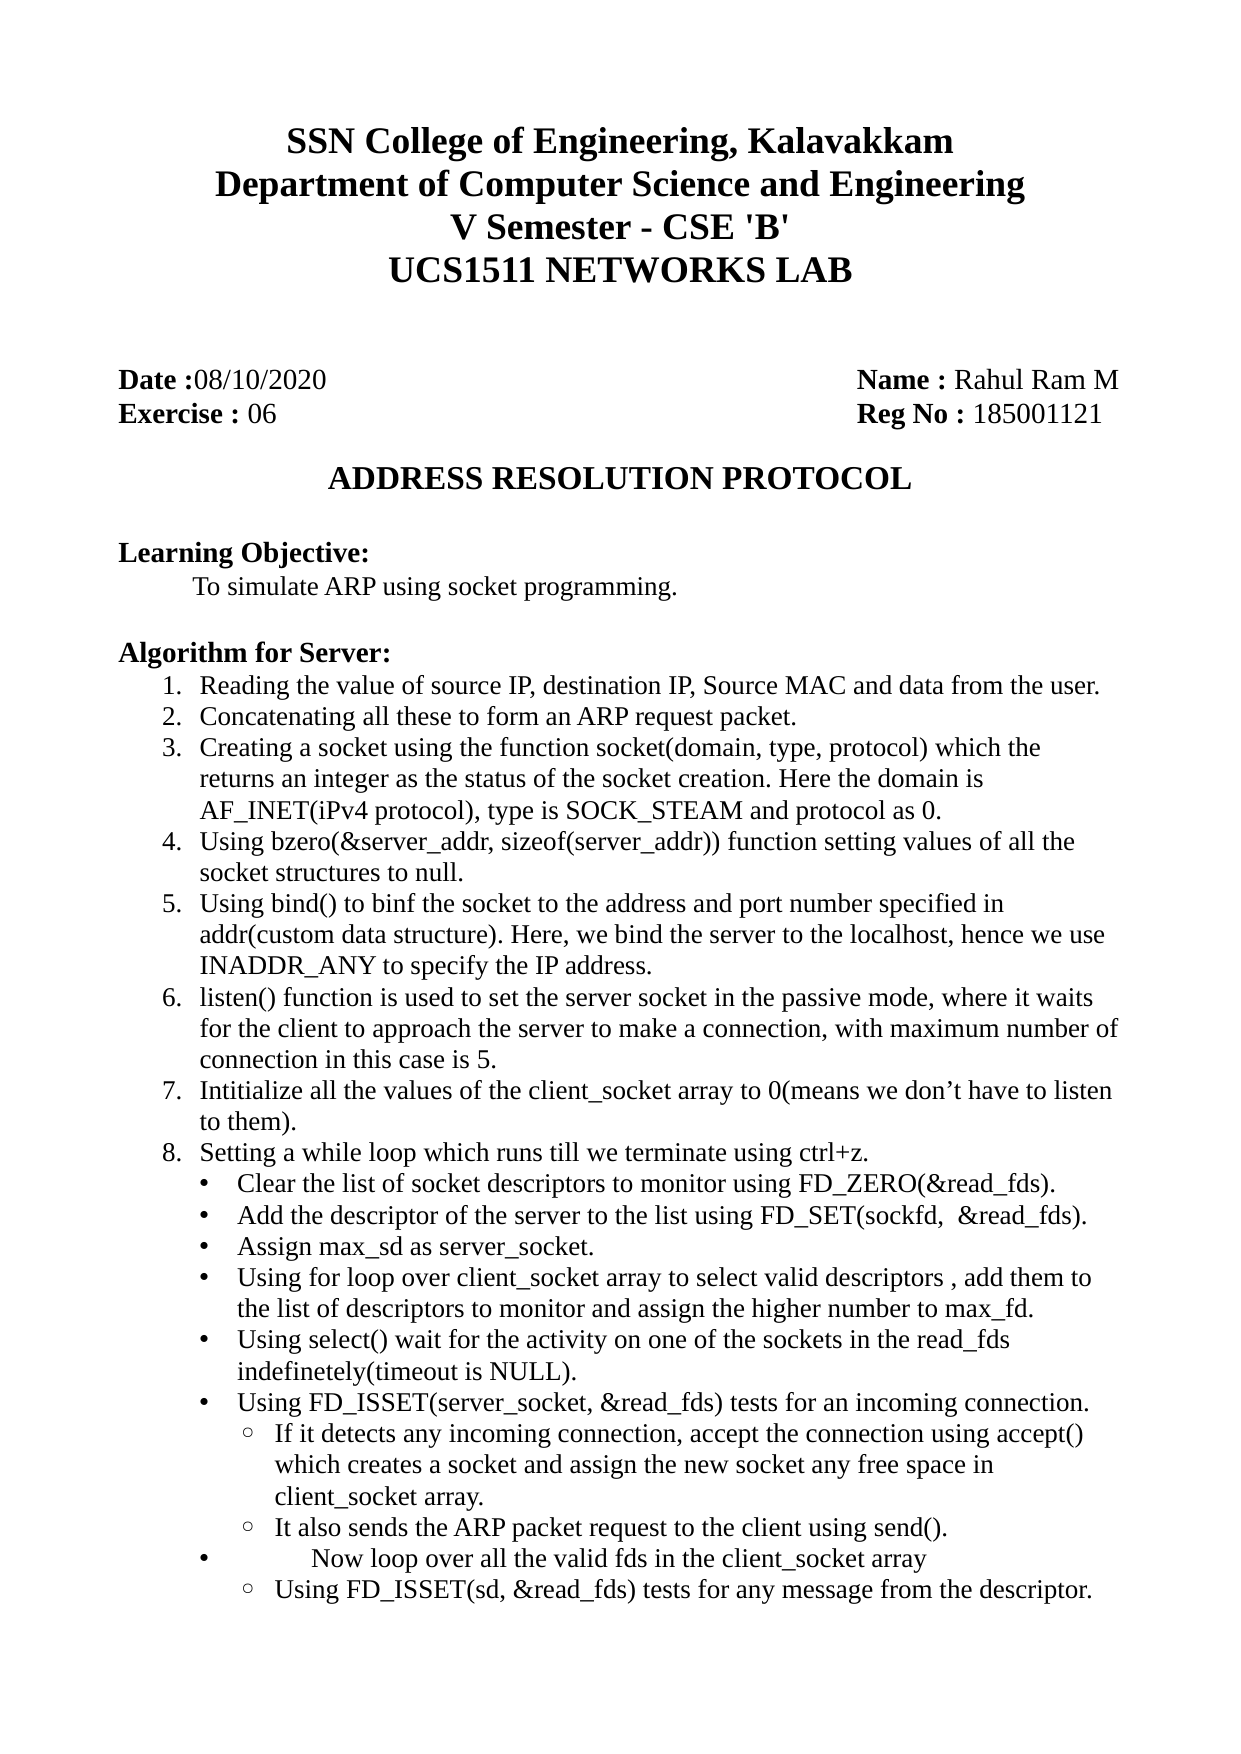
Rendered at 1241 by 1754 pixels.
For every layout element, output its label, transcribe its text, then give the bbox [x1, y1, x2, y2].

text Algorithm for Server: [118, 636, 1122, 669]
list Setting a while loop which runs till we terminate using ctrl+z. [162, 1136, 1122, 1167]
list Using bind() to binf the socket to the address and port number specified in addr(custom data structure). Here, we bind the server to the localhost, hence we use INADDR_ANY to specify the IP address. [162, 887, 1122, 981]
text SSN College of Engineering, Kalavakkam [118, 118, 1122, 161]
list Using FD_ISSET(sd, &read_fds) tests for any message from the descriptor. [237, 1573, 1122, 1604]
list Creating a socket using the function socket(domain, type, protocol) which the returns an integer as the status of the socket creation. Here the domain is AF_INET(iPv4 protocol), type is SOCK_STEAM and protocol as 0. [162, 731, 1122, 825]
list Assign max_sd as server_socket. [199, 1230, 1122, 1261]
text Learning Objective: [118, 535, 1122, 568]
list Using bzero(&server_addr, sizeof(server_addr)) function setting values of all the socket structures to null. [162, 825, 1122, 887]
text UCS1511 NETWORKS LAB [118, 247, 1122, 291]
text ADDRESS RESOLUTION PROTOCOL [118, 458, 1122, 497]
text Department of Computer Science and Engineering [118, 161, 1122, 204]
list It also sends the ARP packet request to the client using send(). [237, 1511, 1122, 1542]
list Concatenating all these to form an ARP request packet. [162, 700, 1122, 731]
list Now loop over all the valid fds in the client_socket array [199, 1542, 1122, 1573]
text Exercise : 06 Reg No : 185001121 [118, 396, 1122, 429]
text V Semester - CSE 'B' [118, 204, 1122, 247]
text To simulate ARP using socket programming. [118, 568, 1122, 602]
list Using select() wait for the activity on one of the sockets in the read_fds indefinetely(timeout is NULL). [199, 1324, 1122, 1386]
list Using for loop over client_socket array to select valid descriptors , add them to the list of descriptors to monitor and assign the higher number to max_fd. [199, 1261, 1122, 1324]
list Clear the list of socket descriptors to monitor using FD_ZERO(&read_fds). [199, 1167, 1122, 1199]
text Date :08/10/2020 Name : Rahul Ram M [118, 362, 1122, 396]
list Reading the value of source IP, destination IP, Source MAC and data from the user. [162, 669, 1122, 700]
list listen() function is used to set the server socket in the passive mode, where it waits for the client to approach the server to make a connection, with maximum number of connection in this case is 5. [162, 981, 1122, 1074]
list Intitialize all the values of the client_socket array to 0(means we don’t have to listen to them). [162, 1074, 1122, 1136]
list Using FD_ISSET(server_socket, &read_fds) tests for an incoming connection. [199, 1386, 1122, 1417]
list Add the descriptor of the server to the list using FD_SET(sockfd, &read_fds). [199, 1199, 1122, 1230]
list If it detects any incoming connection, accept the connection using accept() which creates a socket and assign the new socket any free space in client_socket array. [237, 1417, 1122, 1511]
